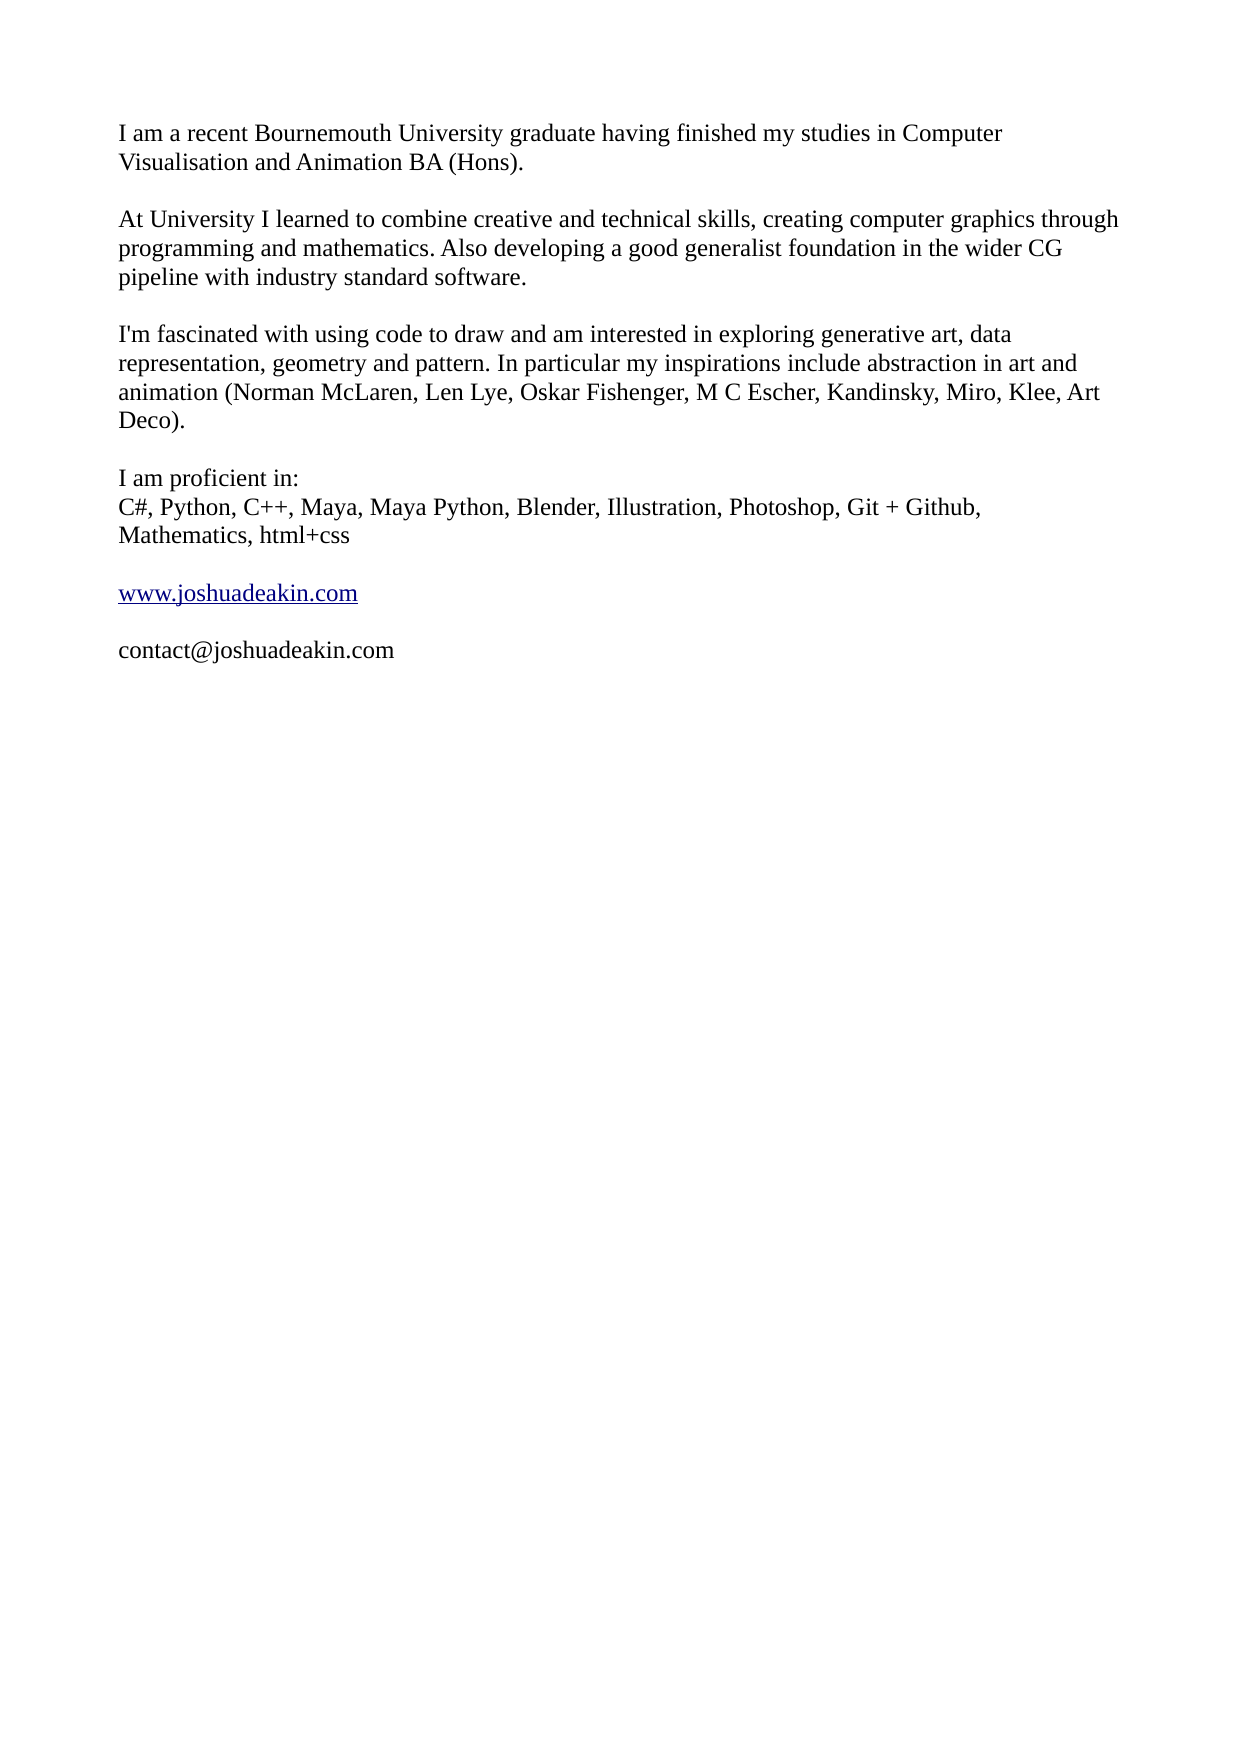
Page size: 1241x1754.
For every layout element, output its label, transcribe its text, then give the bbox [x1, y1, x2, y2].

text C#, Python, C++, Maya, Maya Python, Blender, Illustration, Photoshop, Git + Github, Mathematics, html+css [118, 492, 1122, 549]
text contact@joshuadeakin.com [118, 636, 1122, 664]
text At University I learned to combine creative and technical skills, creating computer graphics through programming and mathematics. Also developing a good generalist foundation in the wider CG pipeline with industry standard software. [118, 204, 1122, 291]
text I am a recent Bournemouth University graduate having finished my studies in Computer Visualisation and Animation BA (Hons). [118, 118, 1122, 176]
text I am proficient in: [118, 463, 1122, 492]
text I'm fascinated with using code to draw and am interested in exploring generative art, data representation, geometry and pattern. In particular my inspirations include abstraction in art and animation (Norman McLaren, Len Lye, Oskar Fishenger, M C Escher, Kandinsky, Miro, Klee, Art Deco). [118, 319, 1122, 434]
text www.joshuadeakin.com [118, 578, 1122, 607]
